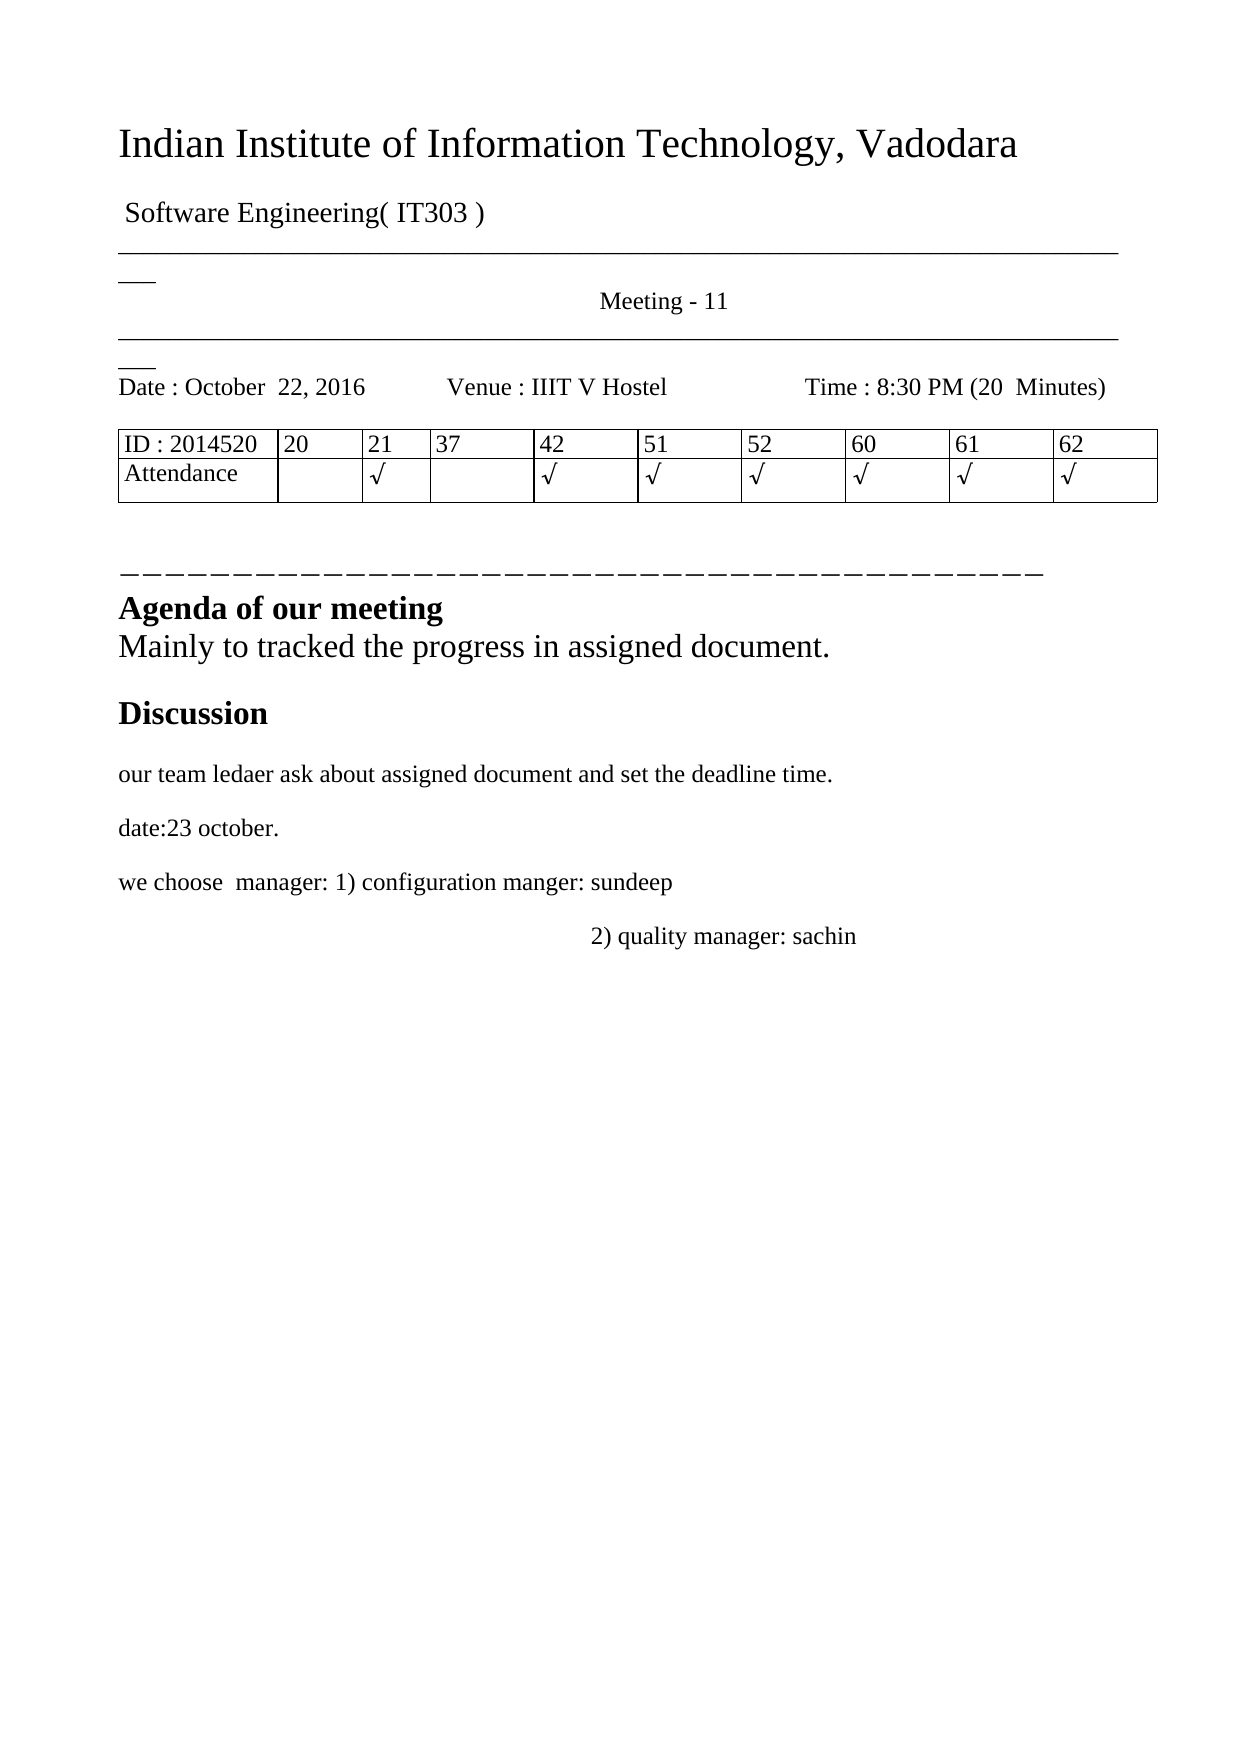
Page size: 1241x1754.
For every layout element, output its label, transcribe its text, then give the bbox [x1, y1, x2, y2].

table_header 21 [363, 430, 430, 458]
text date:23 october. [118, 813, 1122, 842]
text Indian Institute of Information Technology, Vadodara [118, 118, 1122, 166]
text Meeting - 11 [118, 286, 1122, 314]
text Agenda of our meeting [118, 588, 1122, 627]
text Date : October 22, 2016 Venue : IIIT V Hostel Time : 8:30 PM (20 Minutes) [118, 372, 1122, 401]
table_cell √ [1054, 459, 1157, 502]
table_header 37 [431, 430, 533, 458]
table_cell Attendance [119, 459, 277, 502]
text Discussion [118, 693, 1122, 731]
table_cell √ [363, 459, 430, 502]
text ___________________________________________________________________________________ [118, 228, 1122, 286]
table_header 60 [846, 430, 949, 458]
text ___________________________________________________________________________________ [118, 314, 1122, 372]
table_cell [431, 459, 533, 502]
text our team ledaer ask about assigned document and set the deadline time. [118, 759, 1122, 788]
table_cell √ [639, 459, 741, 502]
text Software Engineering( IT303 ) [118, 195, 1122, 228]
table_cell √ [950, 459, 1053, 502]
table_cell [279, 459, 362, 502]
table_header 61 [950, 430, 1053, 458]
table_header 42 [535, 430, 637, 458]
table_header 51 [639, 430, 741, 458]
table_header ID : 2014520 [119, 430, 277, 458]
text Mainly to tracked the progress in assigned document. [118, 627, 1122, 665]
table_cell √ [846, 459, 949, 502]
text ————————————————————————————————————————— [118, 558, 1122, 588]
table_header 52 [742, 430, 845, 458]
table_cell √ [742, 459, 845, 502]
table_header 62 [1054, 430, 1157, 458]
table_header 20 [279, 430, 362, 458]
table_cell √ [535, 459, 637, 502]
text 2) quality manager: sachin [118, 921, 1122, 950]
text we choose manager: 1) configuration manger: sundeep [118, 867, 1122, 896]
